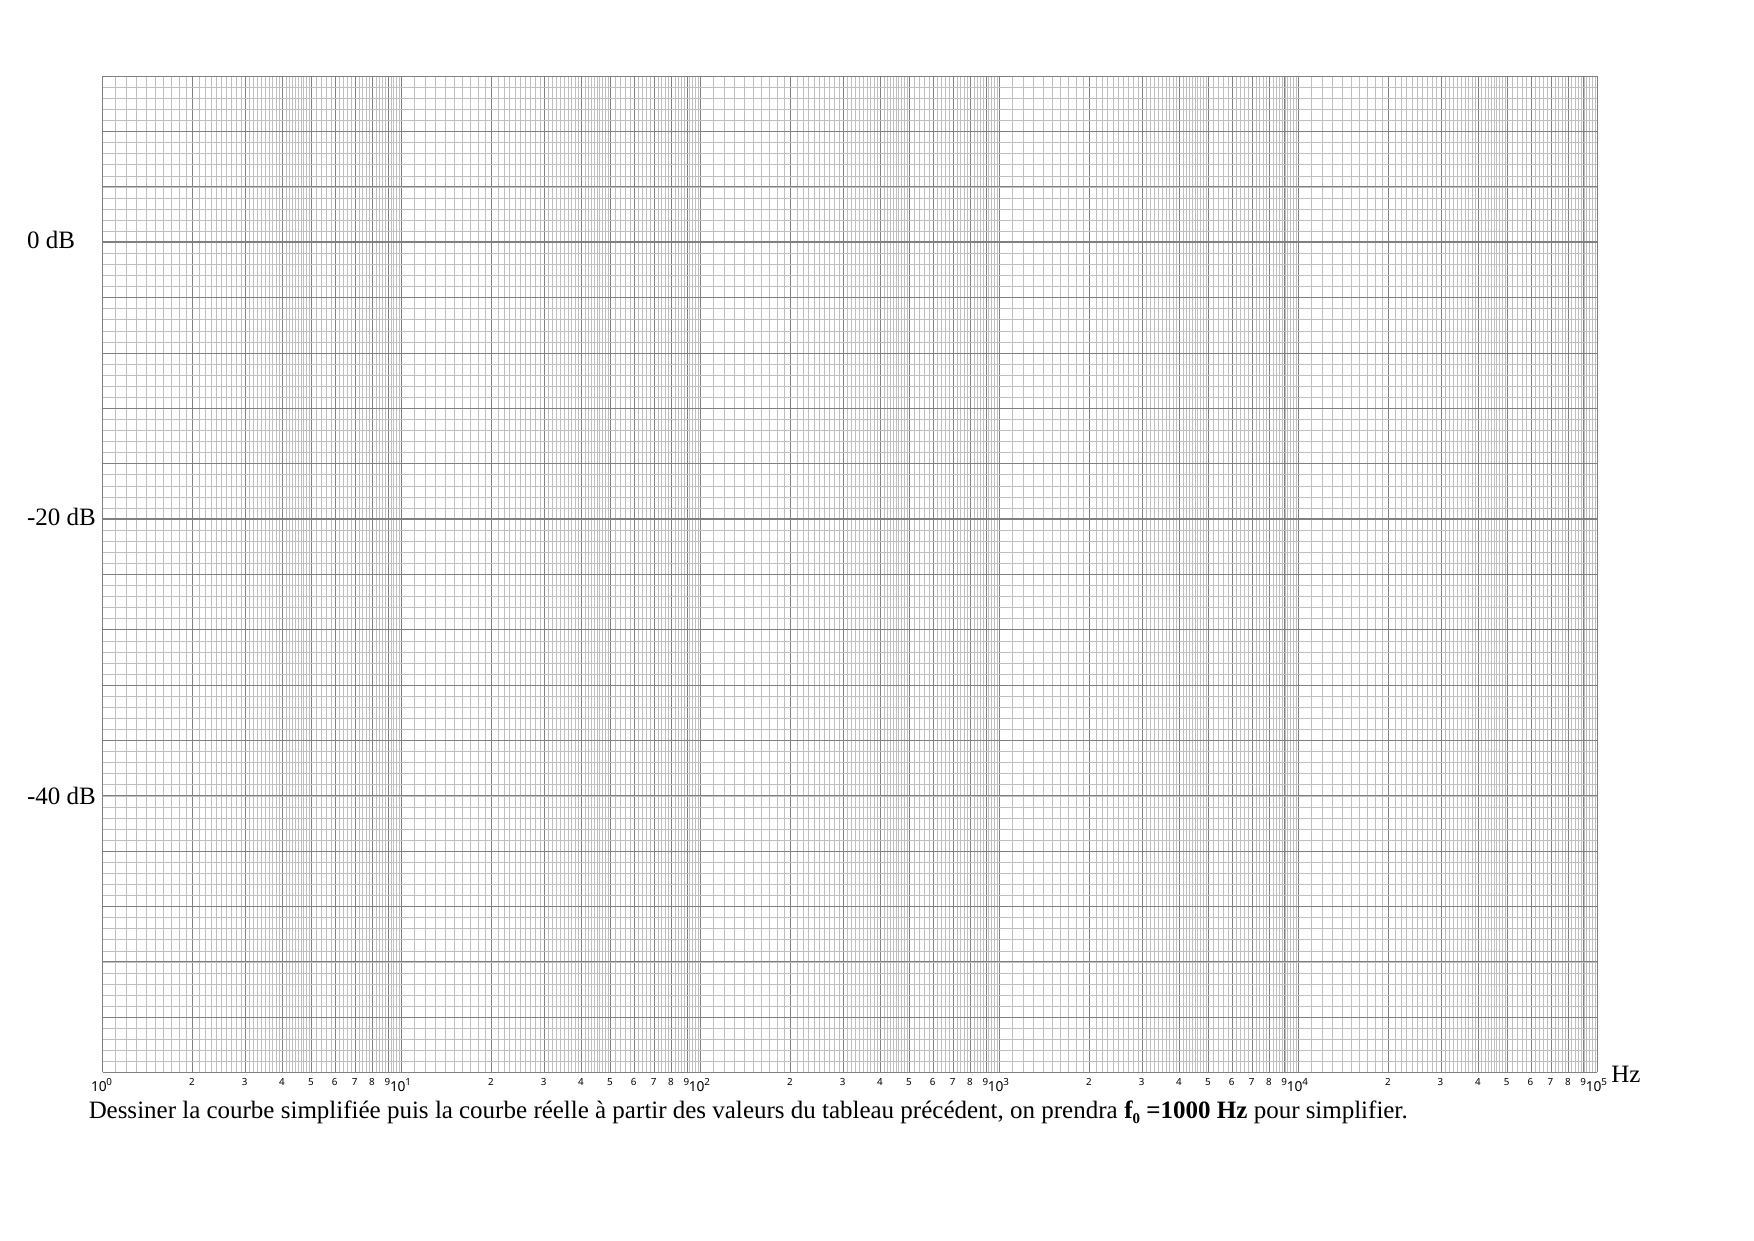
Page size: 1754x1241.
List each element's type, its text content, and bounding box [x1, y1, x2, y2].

text Dessiner la courbe simplifiée puis la courbe réelle à partir des valeurs du tableau précédent, on prendra f₀ =1000 Hz pour simplifier. [88, 1095, 1665, 1123]
